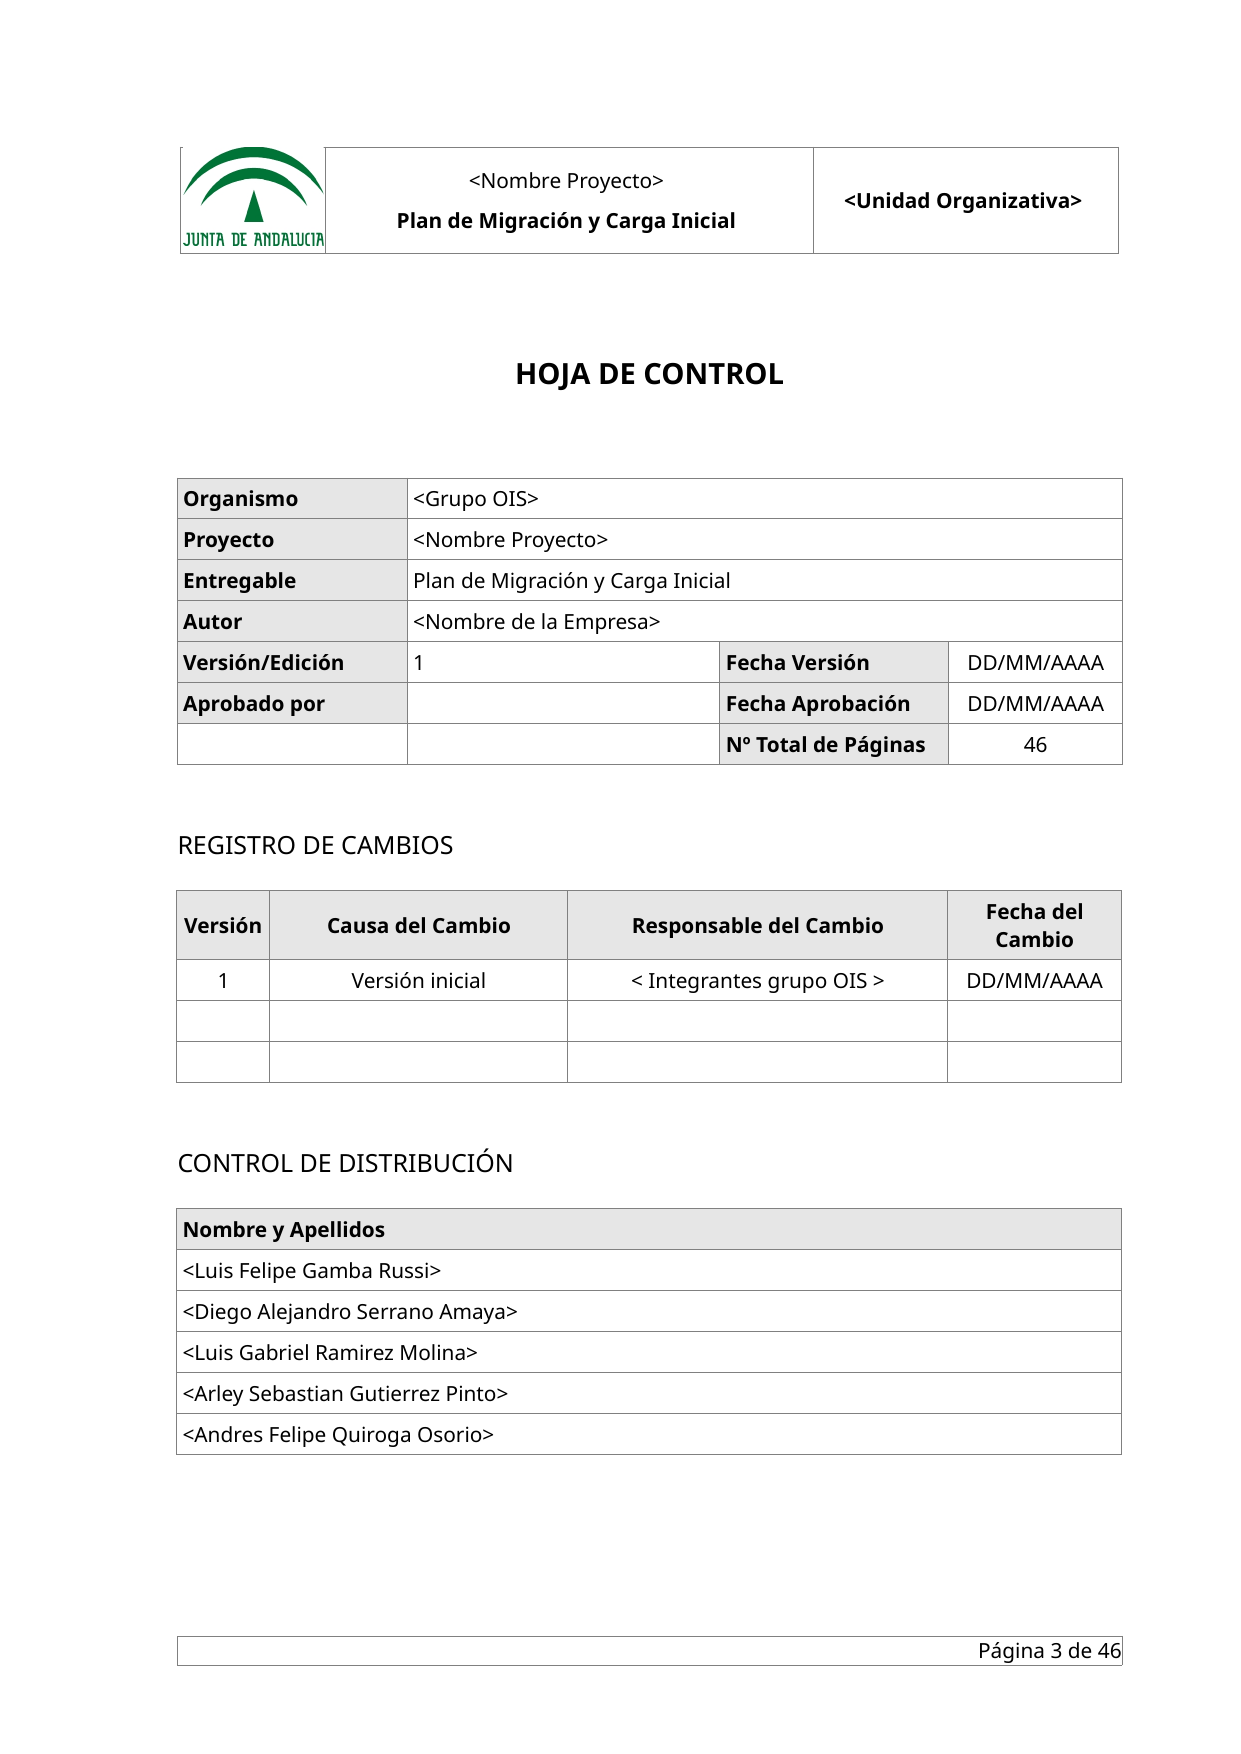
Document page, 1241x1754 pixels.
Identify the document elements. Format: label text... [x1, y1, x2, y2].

table_cell 1 [408, 642, 719, 682]
table_cell Fecha Aprobación [720, 683, 948, 723]
table_cell [408, 724, 719, 764]
table_cell Autor [178, 601, 407, 641]
table_header <Grupo OIS> [408, 479, 1122, 518]
table_cell < Plan de migración carga masiva usuarios OIS > [408, 519, 1122, 559]
table_header Responsable del Cambio [568, 891, 947, 959]
table_cell Fecha Versión [720, 642, 948, 682]
table_header Versión [177, 891, 269, 959]
table_cell < Integrantes grupo OIS > [568, 960, 947, 1000]
table_cell [178, 724, 407, 764]
text REGISTRO DE CAMBIOS [177, 827, 1122, 862]
table_cell 24 [949, 724, 1122, 764]
table_cell DD/MM/AAAA [949, 642, 1122, 682]
table_cell Aprobado por [178, 683, 407, 723]
table_cell [948, 1001, 1121, 1041]
table_cell [177, 1042, 269, 1082]
table_cell 1 [177, 960, 269, 1000]
table_cell <Arley Sebastian Gutierrez Pinto> [177, 1373, 1121, 1413]
table_cell [408, 683, 719, 723]
table_cell [270, 1042, 567, 1082]
table_cell Proyecto [178, 519, 407, 559]
table_cell Entregable [178, 560, 407, 600]
table_cell Versión/Edición [178, 642, 407, 682]
table_cell Nº Total de Páginas [720, 724, 948, 764]
table_cell [568, 1042, 947, 1082]
table_cell <Luis Felipe Gamba Russi> [177, 1250, 1121, 1290]
table_cell DD/MM/AAAA [948, 960, 1121, 1000]
table_cell DD/MM/AAAA [949, 683, 1122, 723]
table_cell [177, 1001, 269, 1041]
table_header Fecha del Cambio [948, 891, 1121, 959]
text HOJA DE CONTROL [177, 353, 1122, 393]
table_cell <Luis Gabriel Ramirez Molina> [177, 1332, 1121, 1372]
table_cell [948, 1042, 1121, 1082]
table_header Nombre y Apellidos [177, 1209, 1121, 1249]
text CONTROL DE DISTRIBUCIÓN [177, 1146, 1122, 1180]
table_cell <Integrantes grupo OIS> [408, 601, 1122, 641]
table_header Causa del Cambio [270, 891, 567, 959]
table_cell [270, 1001, 567, 1041]
table_cell <Andres Felipe Quiroga Osorio> [177, 1414, 1121, 1454]
table_header Organismo [178, 479, 407, 518]
table_cell Versión inicial [270, 960, 567, 1000]
table_cell <Diego Alejandro Serrano Amaya> [177, 1291, 1121, 1331]
table_cell Plan de Migración y Carga Inicial [408, 560, 1122, 600]
table_cell [568, 1001, 947, 1041]
